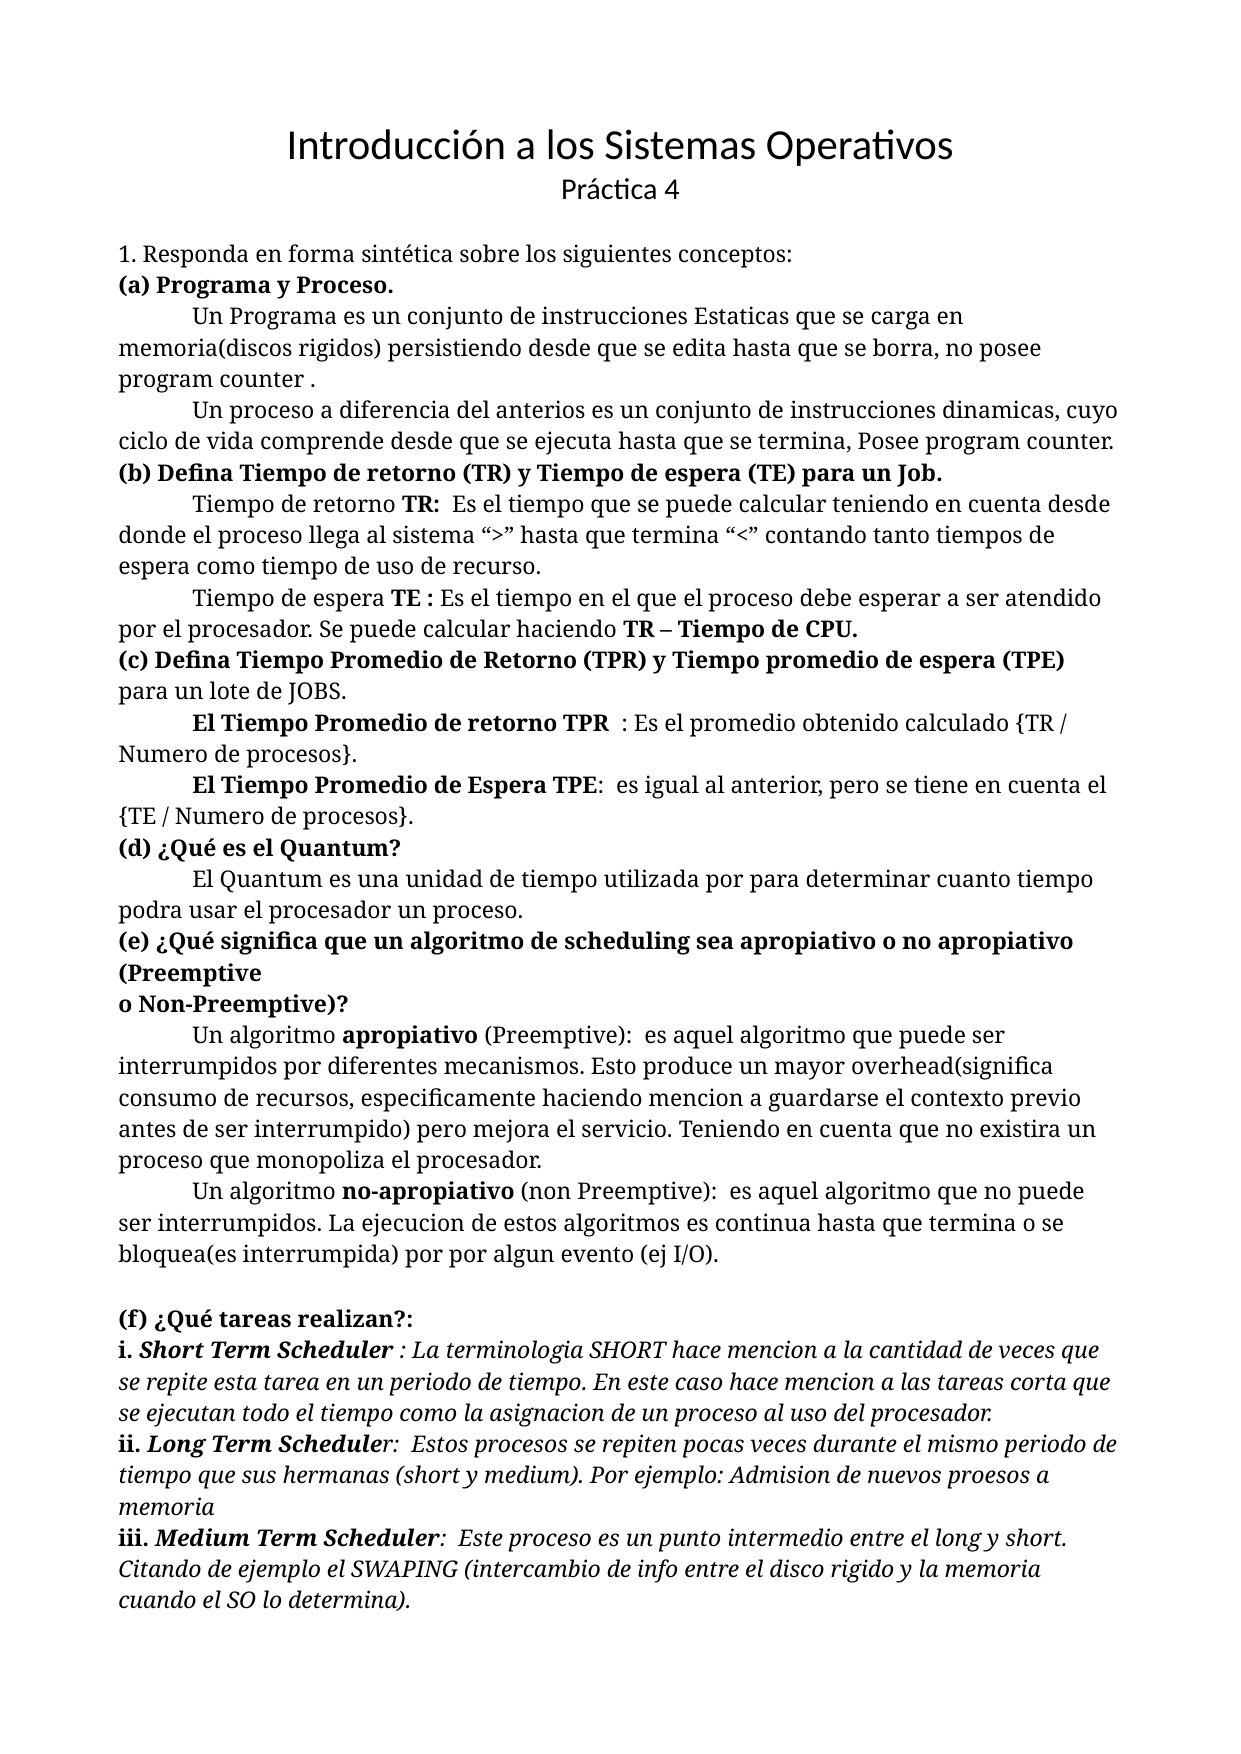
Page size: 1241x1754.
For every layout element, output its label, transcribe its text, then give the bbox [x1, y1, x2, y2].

text El Quantum es una unidad de tiempo utilizada por para determinar cuanto tiempo podra usar el procesador un proceso. [118, 863, 1122, 925]
text (c) Defina Tiempo Promedio de Retorno (TPR) y Tiempo promedio de espera (TPE) [118, 644, 1122, 675]
text (f) ¿Qué tareas realizan?: [118, 1303, 1122, 1334]
text (d) ¿Qué es el Quantum? [118, 831, 1122, 863]
text iii. Medium Term Scheduler: Este proceso es un punto intermedio entre el long y short. Citando de ejemplo el SWAPING (intercambio de info entre el disco rigido y la memoria cuando el SO lo determina). [118, 1522, 1122, 1616]
text Introducción a los Sistemas Operativos [118, 118, 1122, 170]
text para un lote de JOBS. [118, 675, 1122, 706]
text Un algoritmo no-apropiativo (non Preemptive): es aquel algoritmo que no puede ser interrumpidos. La ejecucion de estos algoritmos es continua hasta que termina o se bloquea(es interrumpida) por por algun evento (ej I/O). [118, 1175, 1122, 1269]
text Un proceso a diferencia del anterios es un conjunto de instrucciones dinamicas, cuyo ciclo de vida comprende desde que se ejecuta hasta que se termina, Posee program counter. [118, 394, 1122, 456]
text (a) Programa y Proceso. [118, 269, 1122, 300]
text El Tiempo Promedio de retorno TPR : Es el promedio obtenido calculado {TR / Numero de procesos}. [118, 706, 1122, 769]
text Tiempo de retorno TR: Es el tiempo que se puede calcular teniendo en cuenta desde donde el proceso llega al sistema “>” hasta que termina “<” contando tanto tiempos de espera como tiempo de uso de recurso. Tiempo de espera TE : Es el tiempo en el que el proceso debe esperar a ser atendido por el procesador. Se puede calcular haciendo TR – Tiempo de CPU. [118, 488, 1122, 644]
text o Non-Preemptive)? [118, 988, 1122, 1019]
text 1. Responda en forma sintética sobre los siguientes conceptos: [118, 238, 1122, 269]
text i. Short Term Scheduler : La terminologia SHORT hace mencion a la cantidad de veces que se repite esta tarea en un periodo de tiempo. En este caso hace mencion a las tareas corta que se ejecutan todo el tiempo como la asignacion de un proceso al uso del procesador. [118, 1334, 1122, 1428]
text ii. Long Term Scheduler: Estos procesos se repiten pocas veces durante el mismo periodo de tiempo que sus hermanas (short y medium). Por ejemplo: Admision de nuevos proesos a memoria [118, 1428, 1122, 1522]
text Un Programa es un conjunto de instrucciones Estaticas que se carga en memoria(discos rigidos) persistiendo desde que se edita hasta que se borra, no posee program counter . [118, 300, 1122, 394]
text (b) Defina Tiempo de retorno (TR) y Tiempo de espera (TE) para un Job. [118, 456, 1122, 488]
text (e) ¿Qué significa que un algoritmo de scheduling sea apropiativo o no apropiativo (Preemptive [118, 925, 1122, 988]
text Práctica 4 [118, 170, 1122, 207]
text Un algoritmo apropiativo (Preemptive): es aquel algoritmo que puede ser interrumpidos por diferentes mecanismos. Esto produce un mayor overhead(significa consumo de recursos, especificamente haciendo mencion a guardarse el contexto previo antes de ser interrumpido) pero mejora el servicio. Teniendo en cuenta que no existira un proceso que monopoliza el procesador. [118, 1019, 1122, 1175]
text El Tiempo Promedio de Espera TPE: es igual al anterior, pero se tiene en cuenta el {TE / Numero de procesos}. [118, 769, 1122, 831]
